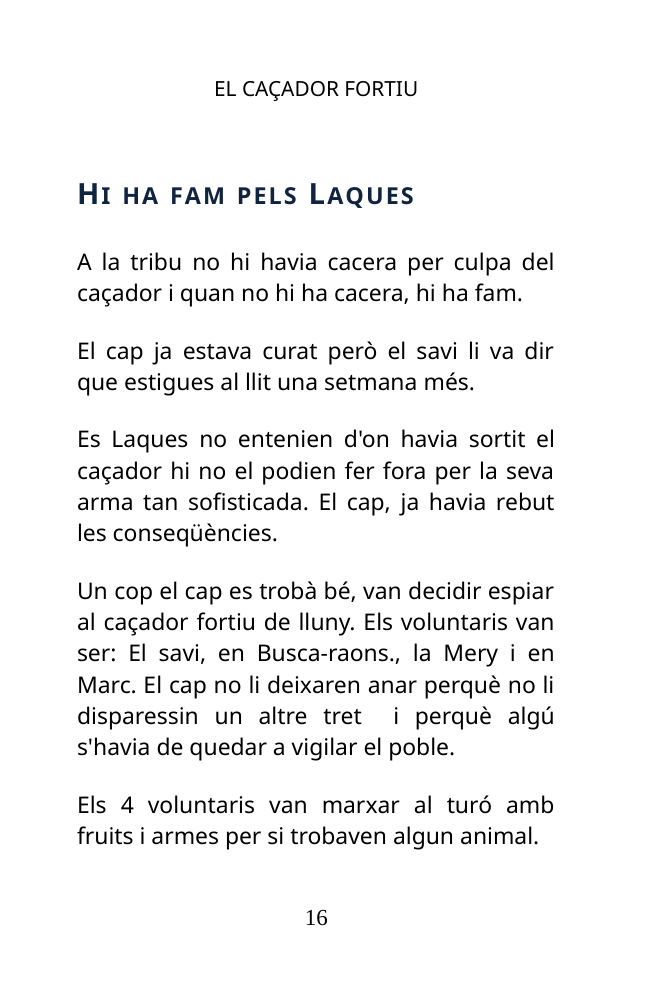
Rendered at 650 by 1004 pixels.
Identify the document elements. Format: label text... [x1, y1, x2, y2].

subtitle Hi ha fam pels Laques [77, 173, 555, 213]
text Els 4 voluntaris van marxar al turó amb fruits i armes per si trobaven algun animal. [77, 789, 555, 851]
text Es Laques no entenien d'on havia sortit el caçador hi no el podien fer fora per la seva arma tan sofisticada. El cap, ja havia rebut les conseqüències. [77, 423, 555, 548]
text El cap ja estava curat però el savi li va dir que estigues al llit una setmana més. [77, 334, 555, 397]
text Un cop el cap es trobà bé, van decidir espiar al caçador fortiu de lluny. Els voluntaris van ser: El savi, en Busca-raons., la Mery i en Marc. El cap no li deixaren anar perquè no li disparessin un altre tret i perquè algú s'havia de quedar a vigilar el poble. [77, 575, 555, 762]
text A la tribu no hi havia cacera per culpa del caçador i quan no hi ha cacera, hi ha fam. [77, 246, 555, 308]
